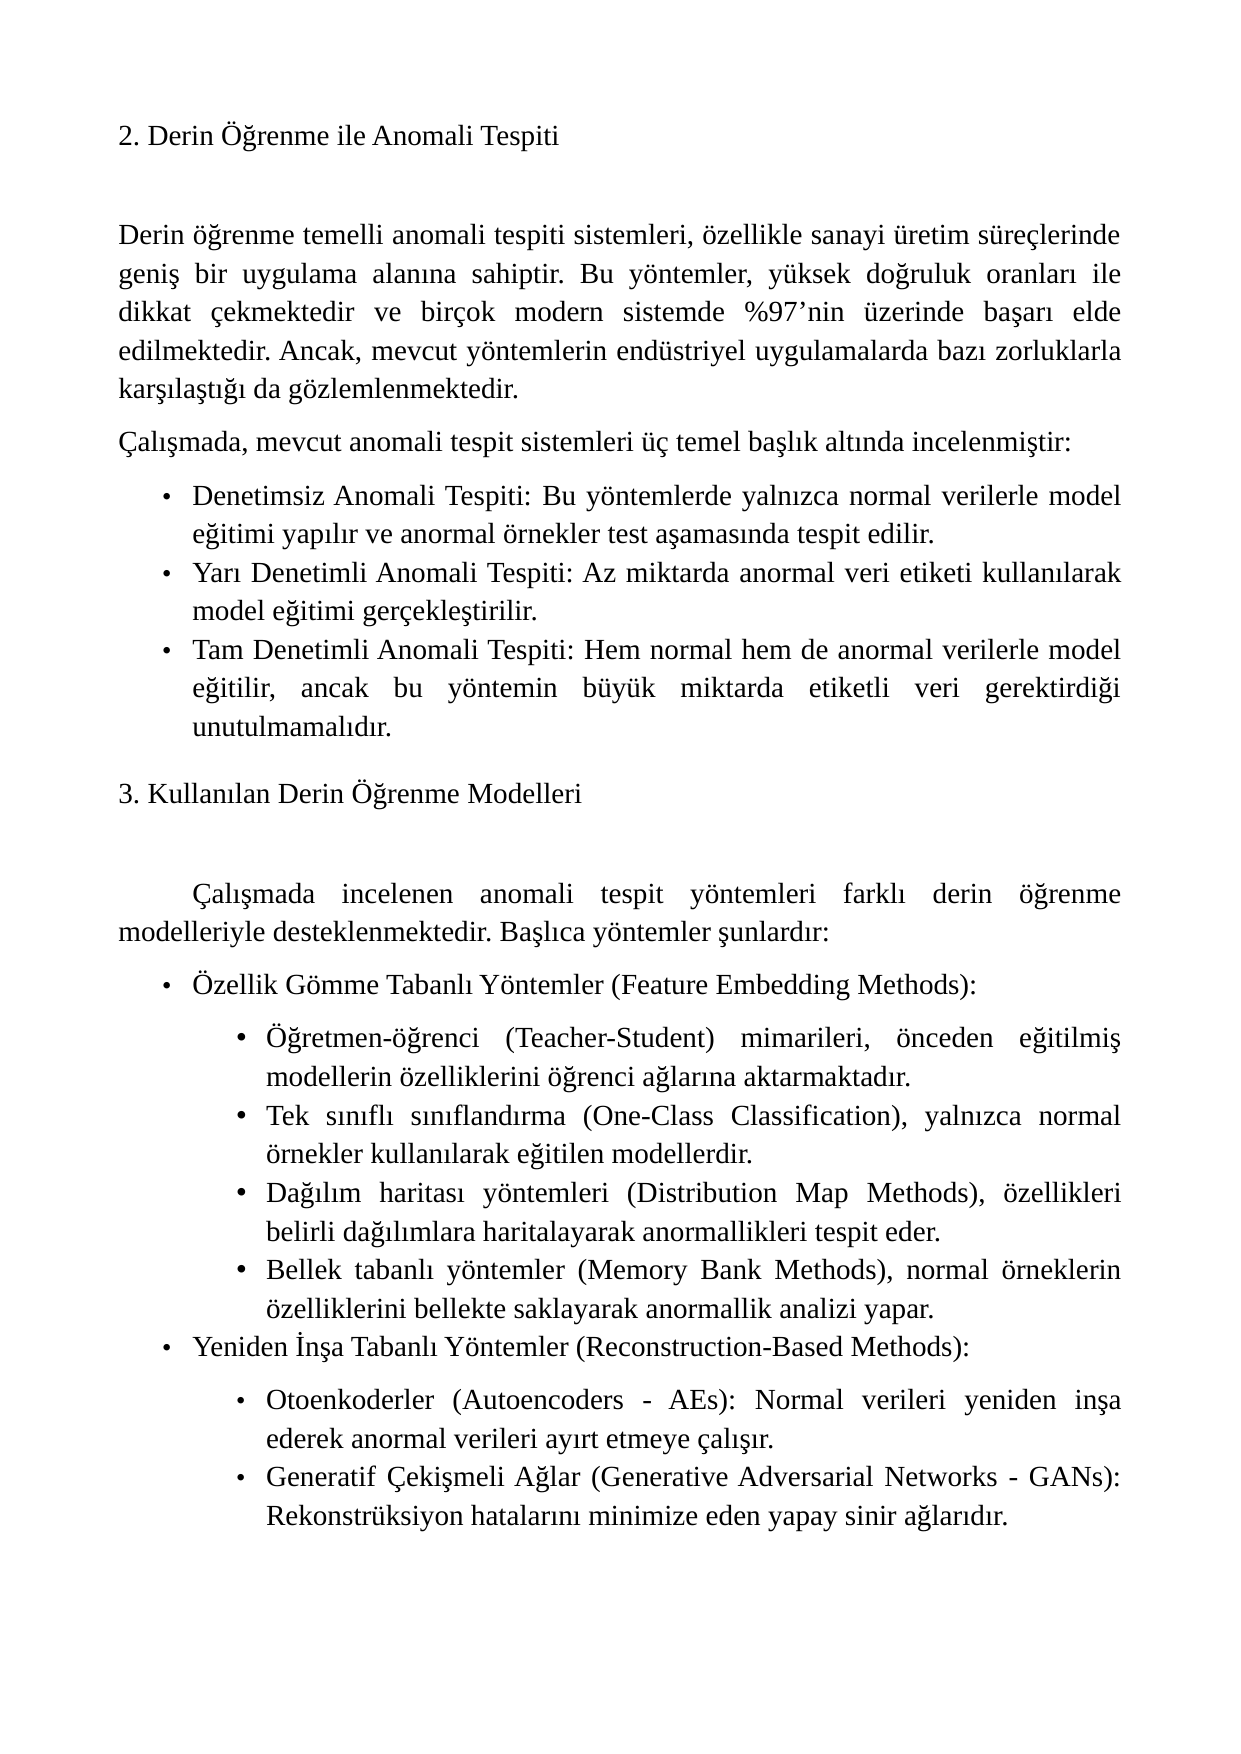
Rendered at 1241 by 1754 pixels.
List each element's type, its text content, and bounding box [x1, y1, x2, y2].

list Özellik Gömme Tabanlı Yöntemler (Feature Embedding Methods): [162, 967, 1122, 1001]
list Tam Denetimli Anomali Tespiti: Hem normal hem de anormal verilerle model eğitilir, ancak bu yöntemin büyük miktarda etiketli veri gerektirdiği unutulmamalıdır. [162, 632, 1122, 742]
text Derin öğrenme temelli anomali tespiti sistemleri, özellikle sanayi üretim süreçlerinde geniş bir uygulama alanına sahiptir. Bu yöntemler, yüksek doğruluk oranları ile dikkat çekmektedir ve birçok modern sistemde %97’nin üzerinde başarı elde edilmektedir. Ancak, mevcut yöntemlerin endüstriyel uygulamalarda bazı zorluklarla karşılaştığı da gözlemlenmektedir. [118, 217, 1122, 405]
text Çalışmada incelenen anomali tespit yöntemleri farklı derin öğrenme modelleriyle desteklenmektedir. Başlıca yöntemler şunlardır: [118, 876, 1122, 948]
list Öğretmen-öğrenci (Teacher-Student) mimarileri, önceden eğitilmiş modellerin özelliklerini öğrenci ağlarına aktarmaktadır. [236, 1021, 1122, 1093]
list Dağılım haritası yöntemleri (Distribution Map Methods), özellikleri belirli dağılımlara haritalayarak anormallikleri tespit eder. [236, 1175, 1122, 1247]
list Bellek tabanlı yöntemler (Memory Bank Methods), normal örneklerin özelliklerini bellekte saklayarak anormallik analizi yapar. [236, 1252, 1122, 1324]
list Generatif Çekişmeli Ağlar (Generative Adversarial Networks - GANs): Rekonstrüksiyon hatalarını minimize eden yapay sinir ağlarıdır. [236, 1459, 1122, 1532]
list Yarı Denetimli Anomali Tespiti: Az miktarda anormal veri etiketi kullanılarak model eğitimi gerçekleştirilir. [162, 555, 1122, 627]
text Çalışmada, mevcut anomali tespit sistemleri üç temel başlık altında incelenmiştir: [118, 424, 1122, 458]
list Denetimsiz Anomali Tespiti: Bu yöntemlerde yalnızca normal verilerle model eğitimi yapılır ve anormal örnekler test aşamasında tespit edilir. [162, 478, 1122, 550]
list Otoenkoderler (Autoencoders - AEs): Normal verileri yeniden inşa ederek anormal verileri ayırt etmeye çalışır. [236, 1382, 1122, 1454]
list Tek sınıflı sınıflandırma (One-Class Classification), yalnızca normal örnekler kullanılarak eğitilen modellerdir. [236, 1098, 1122, 1170]
subtitle 2. Derin Öğrenme ile Anomali Tespiti [118, 118, 1122, 152]
list Yeniden İnşa Tabanlı Yöntemler (Reconstruction-Based Methods): [162, 1329, 1122, 1363]
subtitle 3. Kullanılan Derin Öğrenme Modelleri [118, 777, 1122, 810]
